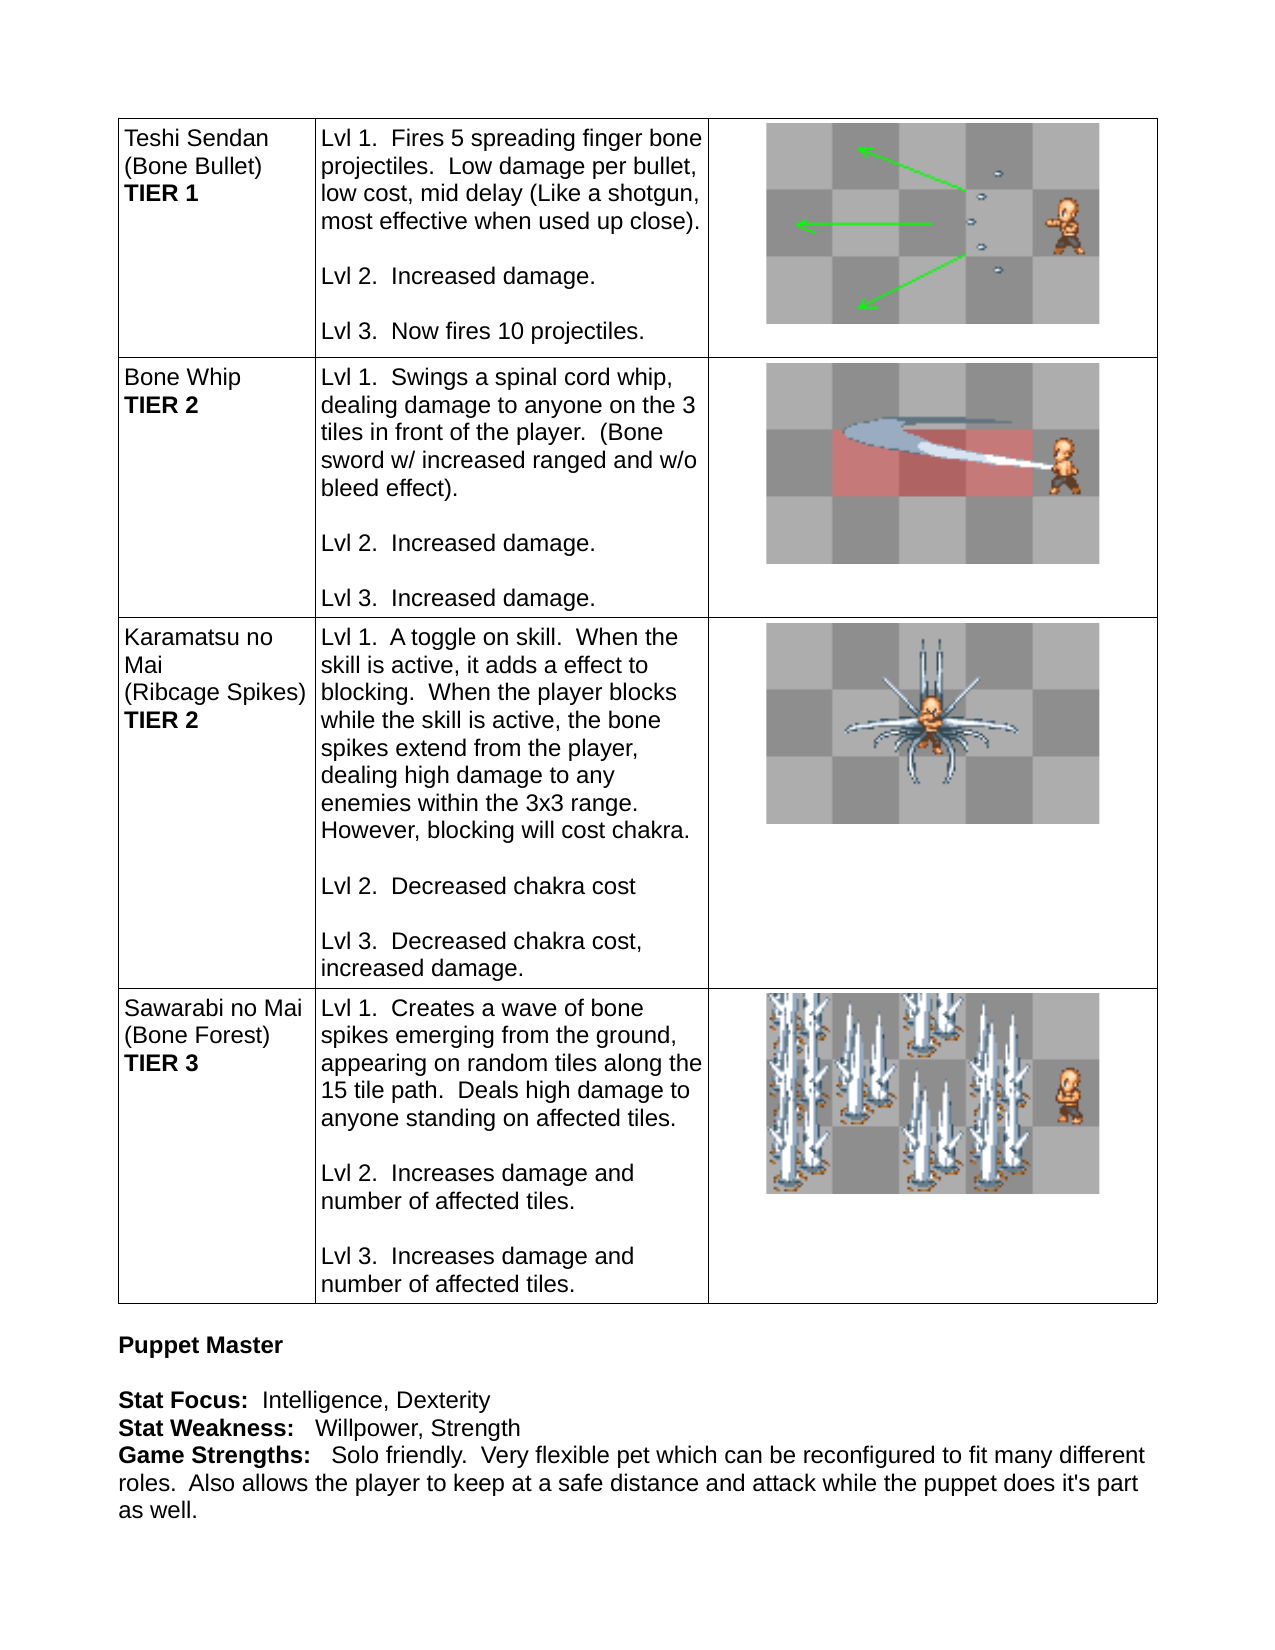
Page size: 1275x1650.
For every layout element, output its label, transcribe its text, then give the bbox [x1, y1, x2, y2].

text Stat Focus: Intelligence, Dexterity [118, 1386, 1155, 1413]
table_cell Teshi Sendan (Bone Bullet) TIER 1 [119, 119, 315, 357]
table_cell [709, 1194, 1157, 1303]
table_cell Sawarabi no Mai (Bone Forest) TIER 3 [119, 989, 315, 1303]
table_cell Lvl 1. Creates a wave of bone spikes emerging from the ground, appearing on random tiles along the 15 tile path. Deals high damage to anyone standing on affected tiles. Lvl 2. Increases damage and number of affected tiles. Lvl 3. Increases damage and number of affected tiles. [316, 989, 708, 1303]
table_cell Karamatsu no Mai (Ribcage Spikes) TIER 2 [119, 618, 315, 988]
text Game Strengths: Solo friendly. Very flexible pet which can be reconfigured to fit many different roles. Also allows the player to keep at a safe distance and attack while the puppet does it's part as well. [118, 1441, 1155, 1524]
picture [766, 623, 1100, 824]
table_cell [1100, 994, 1157, 1193]
table_cell [709, 618, 1157, 988]
picture [766, 123, 1100, 324]
picture [766, 363, 1100, 564]
text Puppet Master [118, 1331, 1157, 1358]
table_cell Lvl 1. Swings a spinal cord whip, dealing damage to anyone on the 3 tiles in front of the player. (Bone sword w/ increased ranged and w/o bleed effect). Lvl 2. Increased damage. Lvl 3. Increased damage. [316, 358, 708, 617]
text Stat Weakness: Willpower, Strength [118, 1413, 1155, 1441]
table_cell [709, 119, 1157, 357]
table_cell [709, 994, 766, 1193]
table_cell [709, 358, 1157, 617]
table_cell Bone Whip TIER 2 [119, 358, 315, 617]
table_cell Lvl 1. Fires 5 spreading finger bone projectiles. Low damage per bullet, low cost, mid delay (Like a shotgun, most effective when used up close). Lvl 2. Increased damage. Lvl 3. Now fires 10 projectiles. [316, 119, 708, 357]
table_cell [709, 989, 1157, 993]
table_cell Lvl 1. A toggle on skill. When the skill is active, it adds a effect to blocking. When the player blocks while the skill is active, the bone spikes extend from the player, dealing high damage to any enemies within the 3x3 range. However, blocking will cost chakra. Lvl 2. Decreased chakra cost Lvl 3. Decreased chakra cost, increased damage. [316, 618, 708, 988]
picture [766, 993, 1100, 1194]
